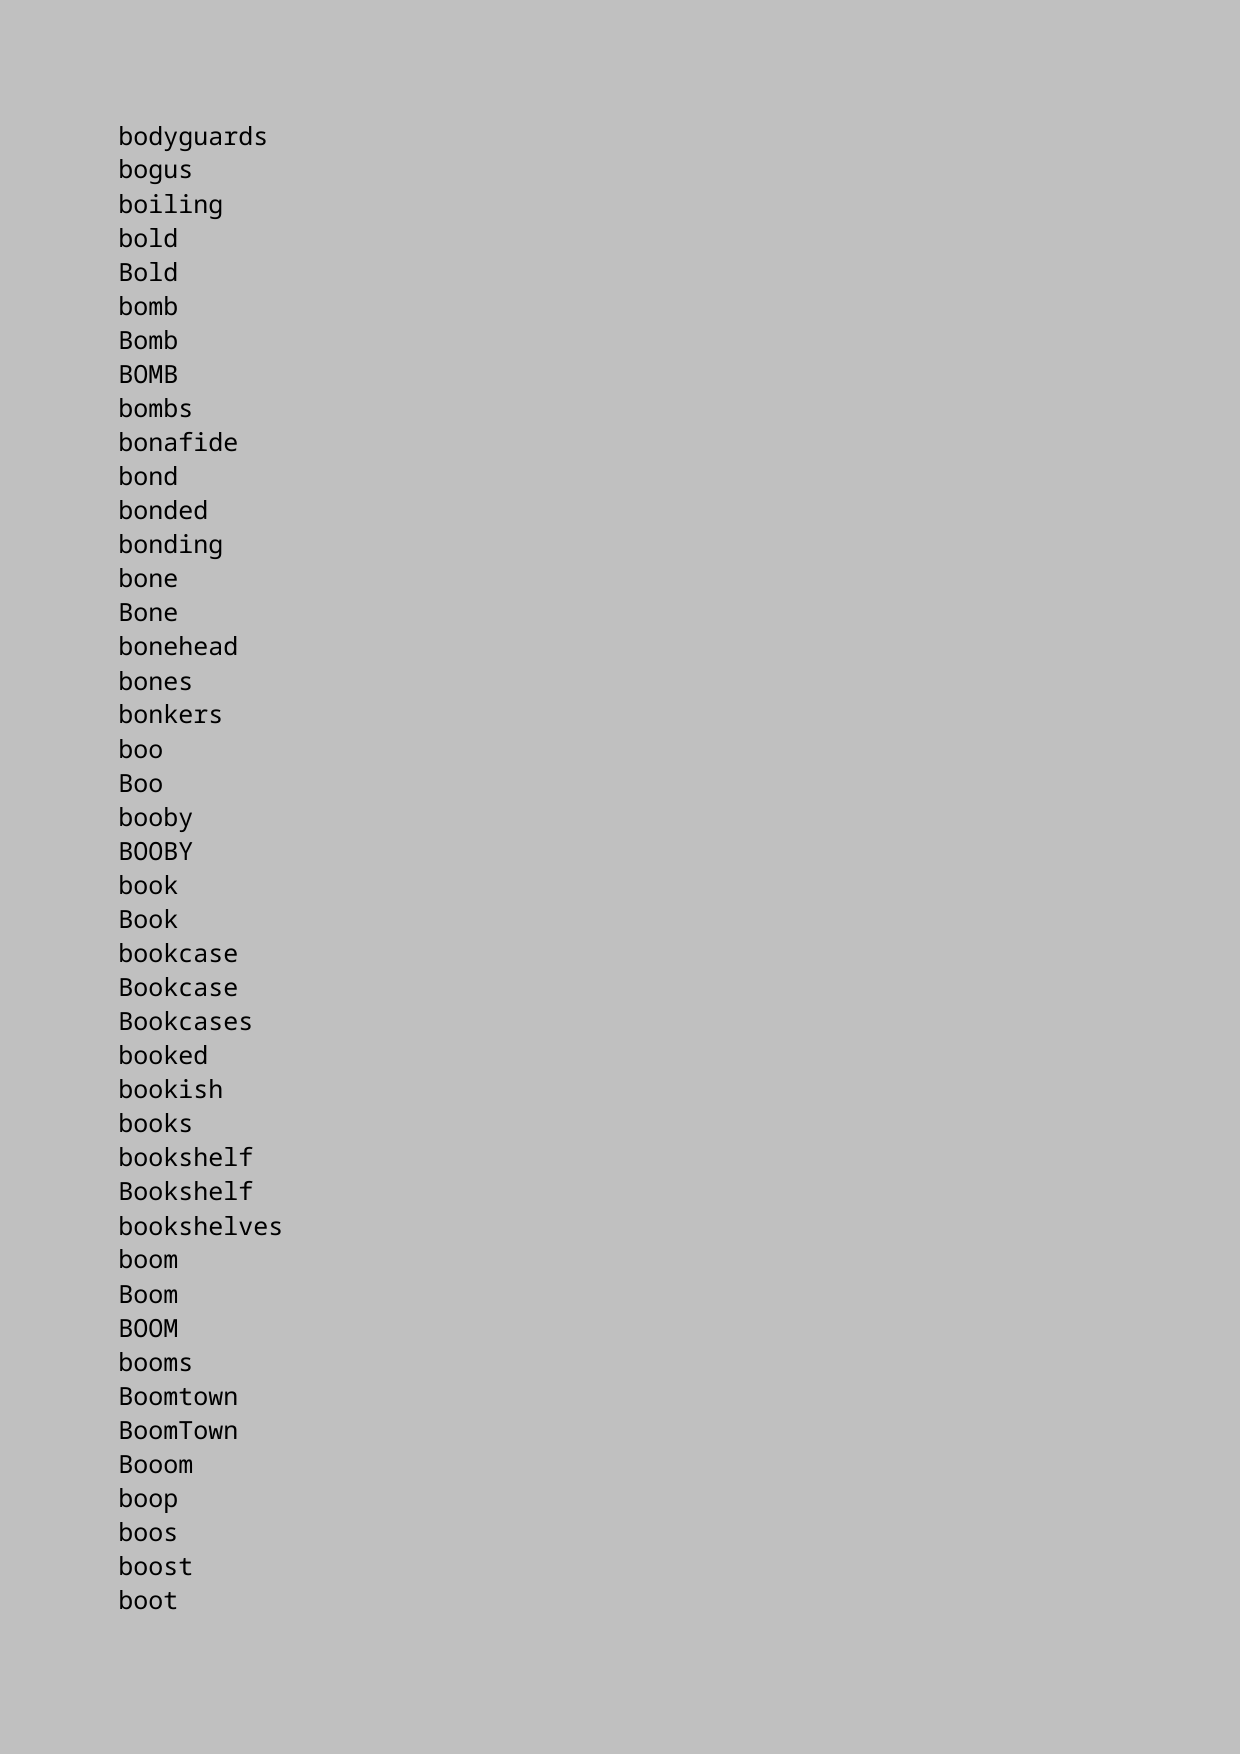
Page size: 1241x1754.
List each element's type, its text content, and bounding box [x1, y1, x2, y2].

text boo [118, 731, 1122, 765]
text Bookcase [118, 970, 1122, 1004]
text bogus [118, 152, 1122, 186]
text book [118, 867, 1122, 902]
text Bookcases [118, 1004, 1122, 1038]
text boom [118, 1242, 1122, 1276]
text bodyguards [118, 118, 1122, 152]
text bomb [118, 288, 1122, 322]
text Bookshelf [118, 1174, 1122, 1208]
text bookish [118, 1072, 1122, 1106]
text bookcase [118, 936, 1122, 970]
text bonkers [118, 697, 1122, 731]
text bones [118, 663, 1122, 697]
text bonehead [118, 629, 1122, 663]
text booby [118, 799, 1122, 833]
text bone [118, 561, 1122, 595]
text books [118, 1106, 1122, 1140]
text Bone [118, 595, 1122, 629]
text bonded [118, 493, 1122, 527]
text bonafide [118, 425, 1122, 459]
text BOOBY [118, 833, 1122, 867]
text bombs [118, 391, 1122, 425]
text BoomTown [118, 1412, 1122, 1447]
text BOOM [118, 1310, 1122, 1344]
text boost [118, 1549, 1122, 1583]
text BOMB [118, 357, 1122, 391]
text Book [118, 902, 1122, 936]
text bond [118, 459, 1122, 493]
text bookshelves [118, 1208, 1122, 1242]
text bookshelf [118, 1140, 1122, 1174]
text boop [118, 1481, 1122, 1515]
text Bomb [118, 322, 1122, 357]
text bonding [118, 527, 1122, 561]
text boiling [118, 186, 1122, 220]
text Booom [118, 1447, 1122, 1481]
text Boo [118, 765, 1122, 799]
text bold [118, 220, 1122, 254]
text booms [118, 1344, 1122, 1378]
text boos [118, 1515, 1122, 1549]
text Bold [118, 254, 1122, 288]
text booked [118, 1038, 1122, 1072]
text Boom [118, 1276, 1122, 1310]
text Boomtown [118, 1378, 1122, 1412]
text boot [118, 1583, 1122, 1617]
